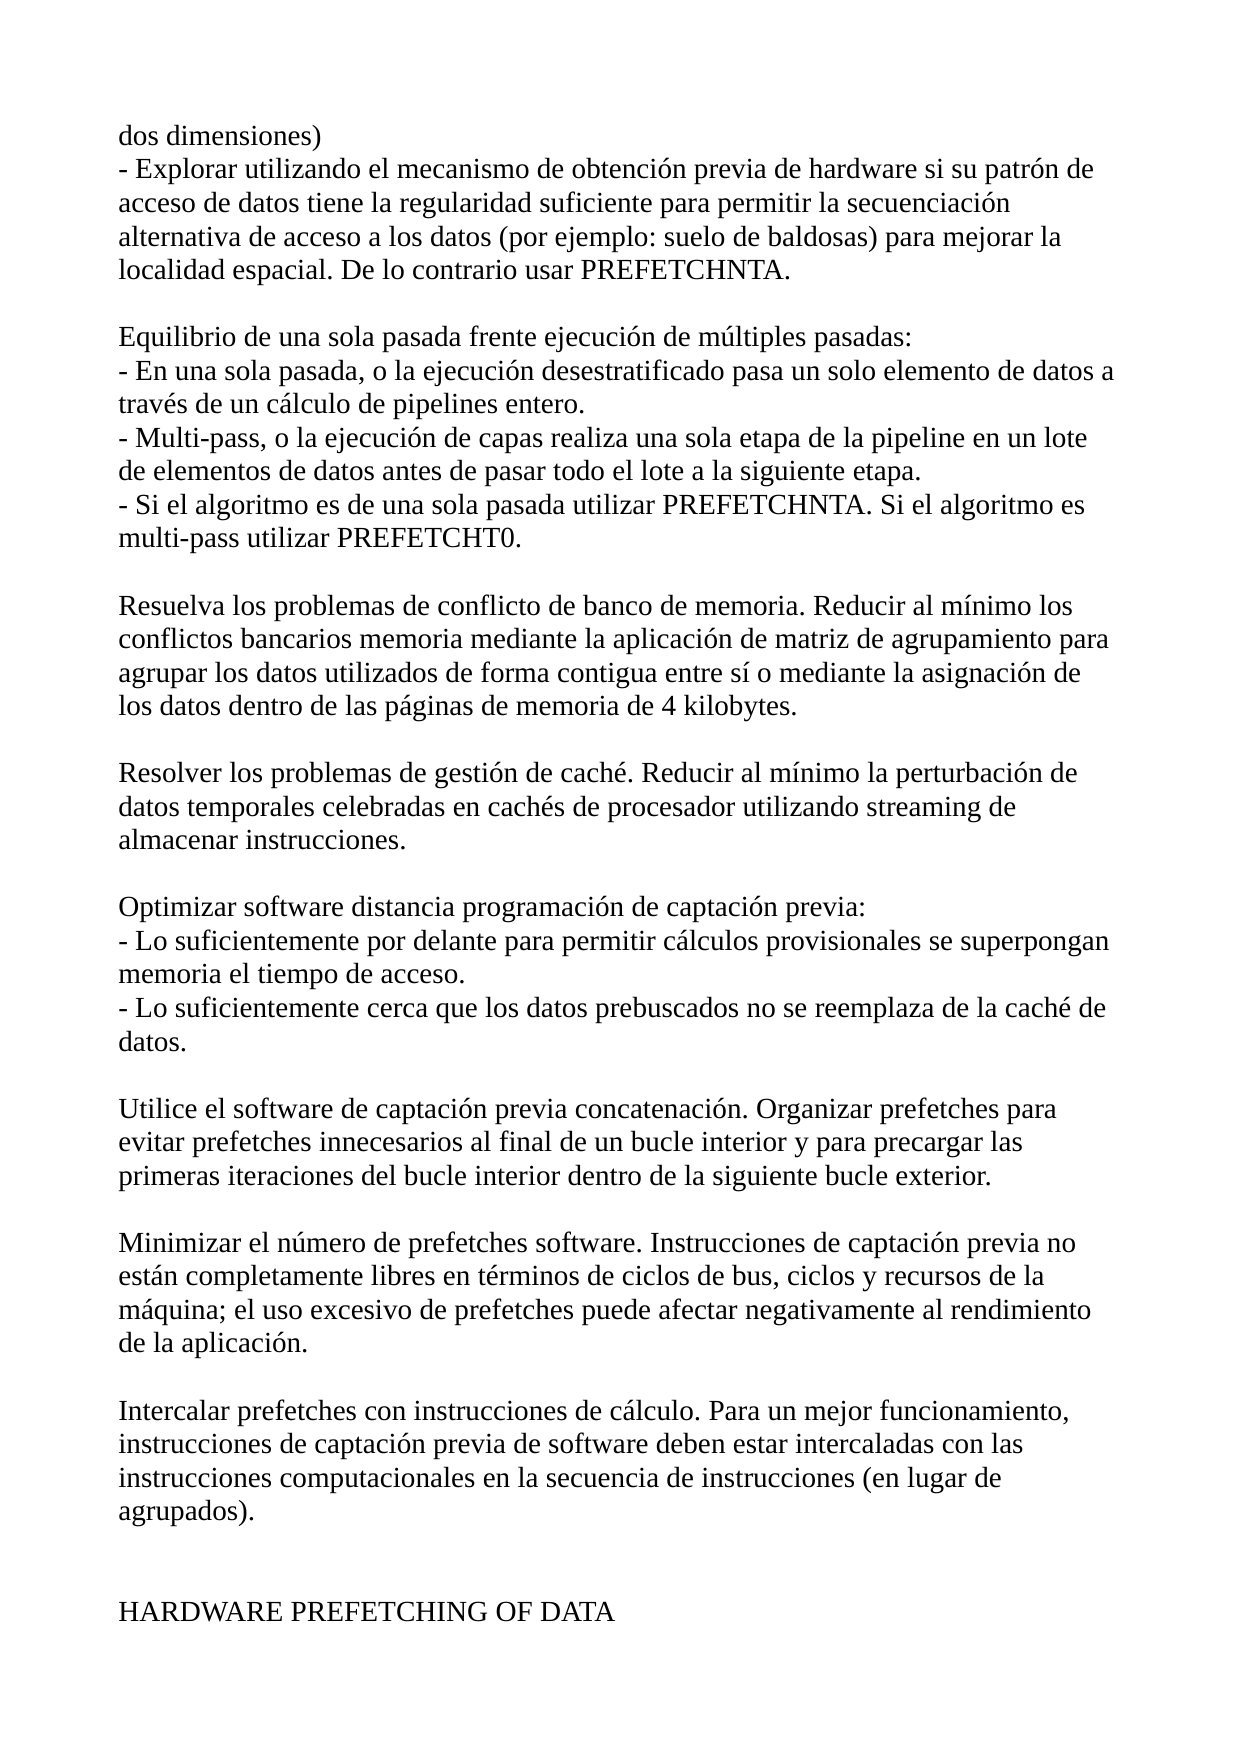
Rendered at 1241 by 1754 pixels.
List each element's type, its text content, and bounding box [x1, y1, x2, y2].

text Equilibrio de una sola pasada frente ejecución de múltiples pasadas: [118, 319, 1122, 353]
text - Multi-pass, o la ejecución de capas realiza una sola etapa de la pipeline en un lote de elementos de datos antes de pasar todo el lote a la siguiente etapa. [118, 420, 1122, 487]
text Resuelva los problemas de conflicto de banco de memoria. Reducir al mínimo los conflictos bancarios memoria mediante la aplicación de matriz de agrupamiento para agrupar los datos utilizados de forma contigua entre sí o mediante la asignación de los datos dentro de las páginas de memoria de 4 kilobytes. [118, 588, 1122, 722]
text Optimizar software distancia programación de captación previa: [118, 889, 1122, 923]
text - Si el algoritmo es de una sola pasada utilizar PREFETCHNTA. Si el algoritmo es multi-pass utilizar PREFETCHT0. [118, 487, 1122, 554]
text - Lo suficientemente cerca que los datos prebuscados no se reemplaza de la caché de datos. [118, 990, 1122, 1057]
text - En una sola pasada, o la ejecución desestratificado pasa un solo elemento de datos a través de un cálculo de pipelines entero. [118, 353, 1122, 420]
text Resolver los problemas de gestión de caché. Reducir al mínimo la perturbación de datos temporales celebradas en cachés de procesador utilizando streaming de almacenar instrucciones. [118, 755, 1122, 856]
text Minimizar el número de prefetches software. Instrucciones de captación previa no están completamente libres en términos de ciclos de bus, ciclos y recursos de la máquina; el uso excesivo de prefetches puede afectar negativamente al rendimiento de la aplicación. [118, 1225, 1122, 1359]
text - Lo suficientemente por delante para permitir cálculos provisionales se superpongan memoria el tiempo de acceso. [118, 923, 1122, 990]
text dos dimensiones) [118, 118, 1122, 152]
text HARDWARE PREFETCHING OF DATA [118, 1594, 1122, 1627]
text Intercalar prefetches con instrucciones de cálculo. Para un mejor funcionamiento, instrucciones de captación previa de software deben estar intercaladas con las instrucciones computacionales en la secuencia de instrucciones (en lugar de agrupados). [118, 1393, 1122, 1527]
text Utilice el software de captación previa concatenación. Organizar prefetches para evitar prefetches innecesarios al final de un bucle interior y para precargar las primeras iteraciones del bucle interior dentro de la siguiente bucle exterior. [118, 1091, 1122, 1191]
text - Explorar utilizando el mecanismo de obtención previa de hardware si su patrón de acceso de datos tiene la regularidad suficiente para permitir la secuenciación alternativa de acceso a los datos (por ejemplo: suelo de baldosas) para mejorar la localidad espacial. De lo contrario usar PREFETCHNTA. [118, 152, 1122, 286]
